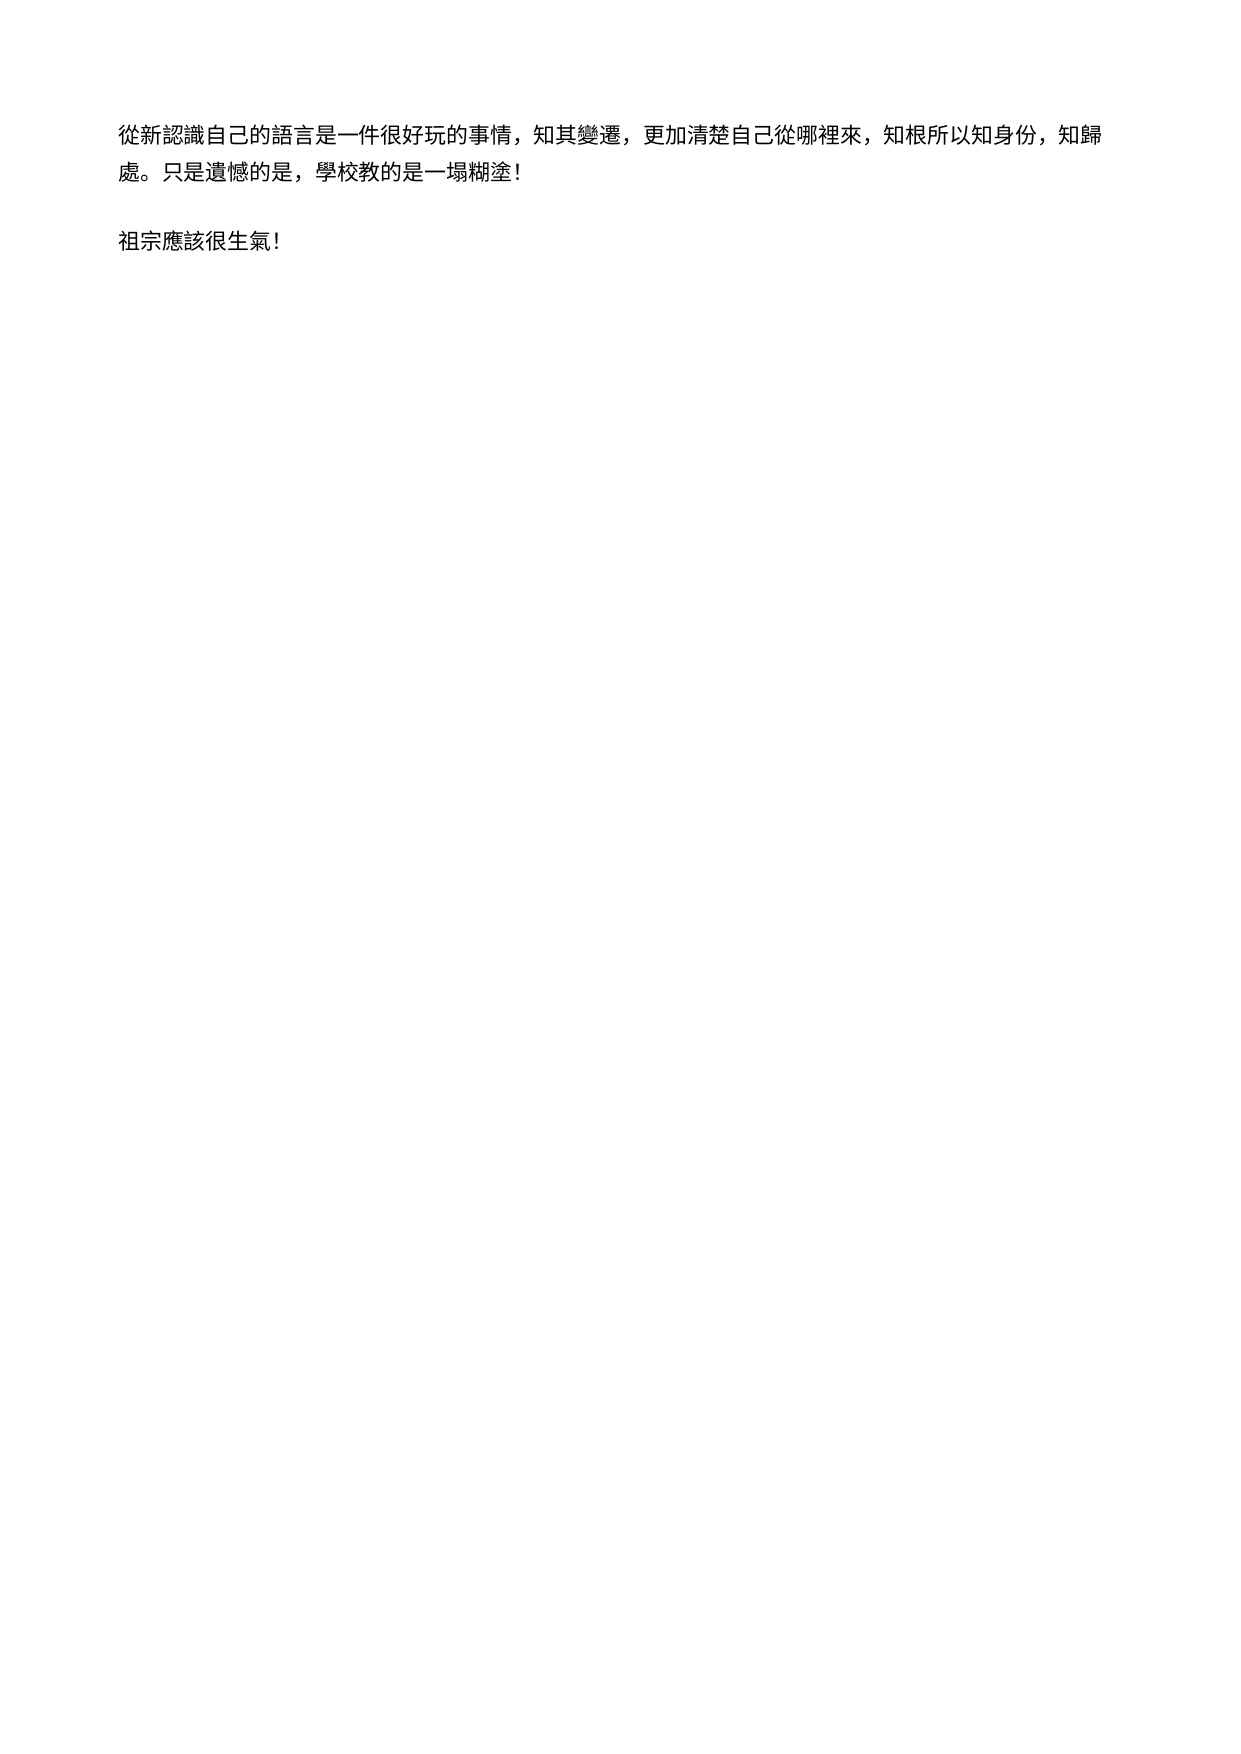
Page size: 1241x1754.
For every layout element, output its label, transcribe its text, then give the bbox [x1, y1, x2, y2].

text 從新認識自己的語言是一件很好玩的事情，知其變遷，更加清楚自己從哪裡來，知根所以知身份，知歸處。只是遺憾的是，學校教的是一塌糊塗！ [118, 118, 1122, 186]
text 祖宗應該很生氣！ [118, 224, 1122, 256]
